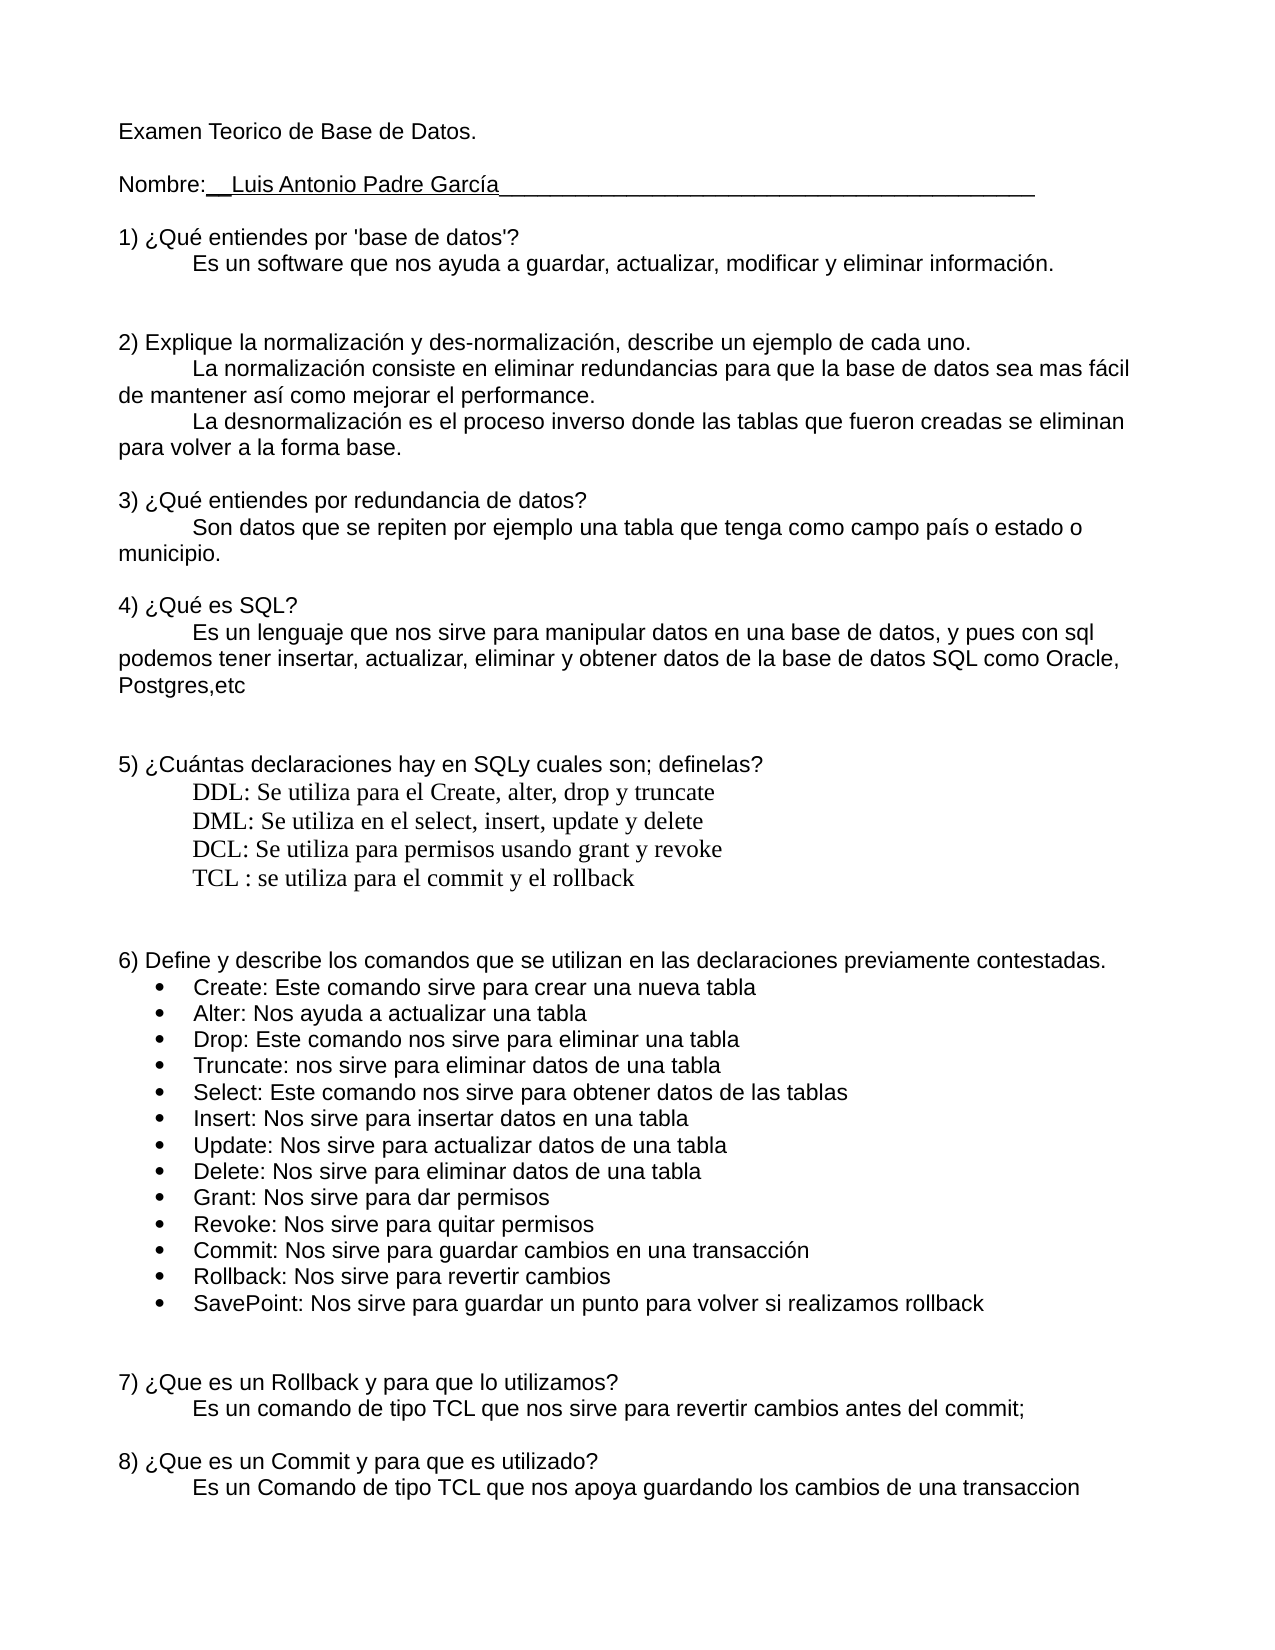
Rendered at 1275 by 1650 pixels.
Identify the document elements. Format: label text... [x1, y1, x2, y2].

text DCL: Se utiliza para permisos usando grant y revoke [118, 834, 1157, 863]
list Select: Este comando nos sirve para obtener datos de las tablas [156, 1079, 1157, 1105]
text 3) ¿Qué entiendes por redundancia de datos? [118, 487, 1157, 513]
text Es un lenguaje que nos sirve para manipular datos en una base de datos, y pues con sql podemos tener insertar, actualizar, eliminar y obtener datos de la base de datos SQL como Oracle, Postgres,etc [118, 619, 1157, 698]
text 8) ¿Que es un Commit y para que es utilizado? [118, 1448, 1157, 1474]
text La desnormalización es el proceso inverso donde las tablas que fueron creadas se eliminan para volver a la forma base. [118, 408, 1157, 461]
text 6) Define y describe los comandos que se utilizan en las declaraciones previamente contestadas. [118, 947, 1157, 973]
list Drop: Este comando nos sirve para eliminar una tabla [156, 1026, 1157, 1052]
text TCL : se utiliza para el commit y el rollback [118, 863, 1157, 892]
text 5) ¿Cuántas declaraciones hay en SQLy cuales son; definelas? [118, 751, 1157, 777]
text Nombre:__Luis Antonio Padre García__________________________________________ [118, 171, 1157, 197]
text 2) Explique la normalización y des-normalización, describe un ejemplo de cada uno. [118, 329, 1157, 355]
text Es un comando de tipo TCL que nos sirve para revertir cambios antes del commit; [118, 1395, 1157, 1421]
list Commit: Nos sirve para guardar cambios en una transacción [156, 1237, 1157, 1263]
list Delete: Nos sirve para eliminar datos de una tabla [156, 1158, 1157, 1184]
list Update: Nos sirve para actualizar datos de una tabla [156, 1132, 1157, 1158]
list Alter: Nos ayuda a actualizar una tabla [156, 1000, 1157, 1026]
text Es un Comando de tipo TCL que nos apoya guardando los cambios de una transaccion [118, 1474, 1157, 1501]
list Revoke: Nos sirve para quitar permisos [156, 1211, 1157, 1237]
text Es un software que nos ayuda a guardar, actualizar, modificar y eliminar información. [118, 250, 1157, 276]
text DML: Se utiliza en el select, insert, update y delete [118, 806, 1157, 834]
text 4) ¿Qué es SQL? [118, 592, 1157, 619]
text La normalización consiste en eliminar redundancias para que la base de datos sea mas fácil de mantener así como mejorar el performance. [118, 355, 1157, 408]
text Examen Teorico de Base de Datos. [118, 118, 1157, 144]
list SavePoint: Nos sirve para guardar un punto para volver si realizamos rollback [156, 1290, 1157, 1316]
list Truncate: nos sirve para eliminar datos de una tabla [156, 1052, 1157, 1079]
text 1) ¿Qué entiendes por 'base de datos'? [118, 223, 1157, 250]
text 7) ¿Que es un Rollback y para que lo utilizamos? [118, 1369, 1157, 1395]
text Son datos que se repiten por ejemplo una tabla que tenga como campo país o estado o municipio. [118, 513, 1157, 566]
list Grant: Nos sirve para dar permisos [156, 1184, 1157, 1211]
list Rollback: Nos sirve para revertir cambios [156, 1263, 1157, 1290]
list Insert: Nos sirve para insertar datos en una tabla [156, 1105, 1157, 1132]
text DDL: Se utiliza para el Create, alter, drop y truncate [118, 777, 1157, 806]
list Create: Este comando sirve para crear una nueva tabla [156, 973, 1157, 1000]
